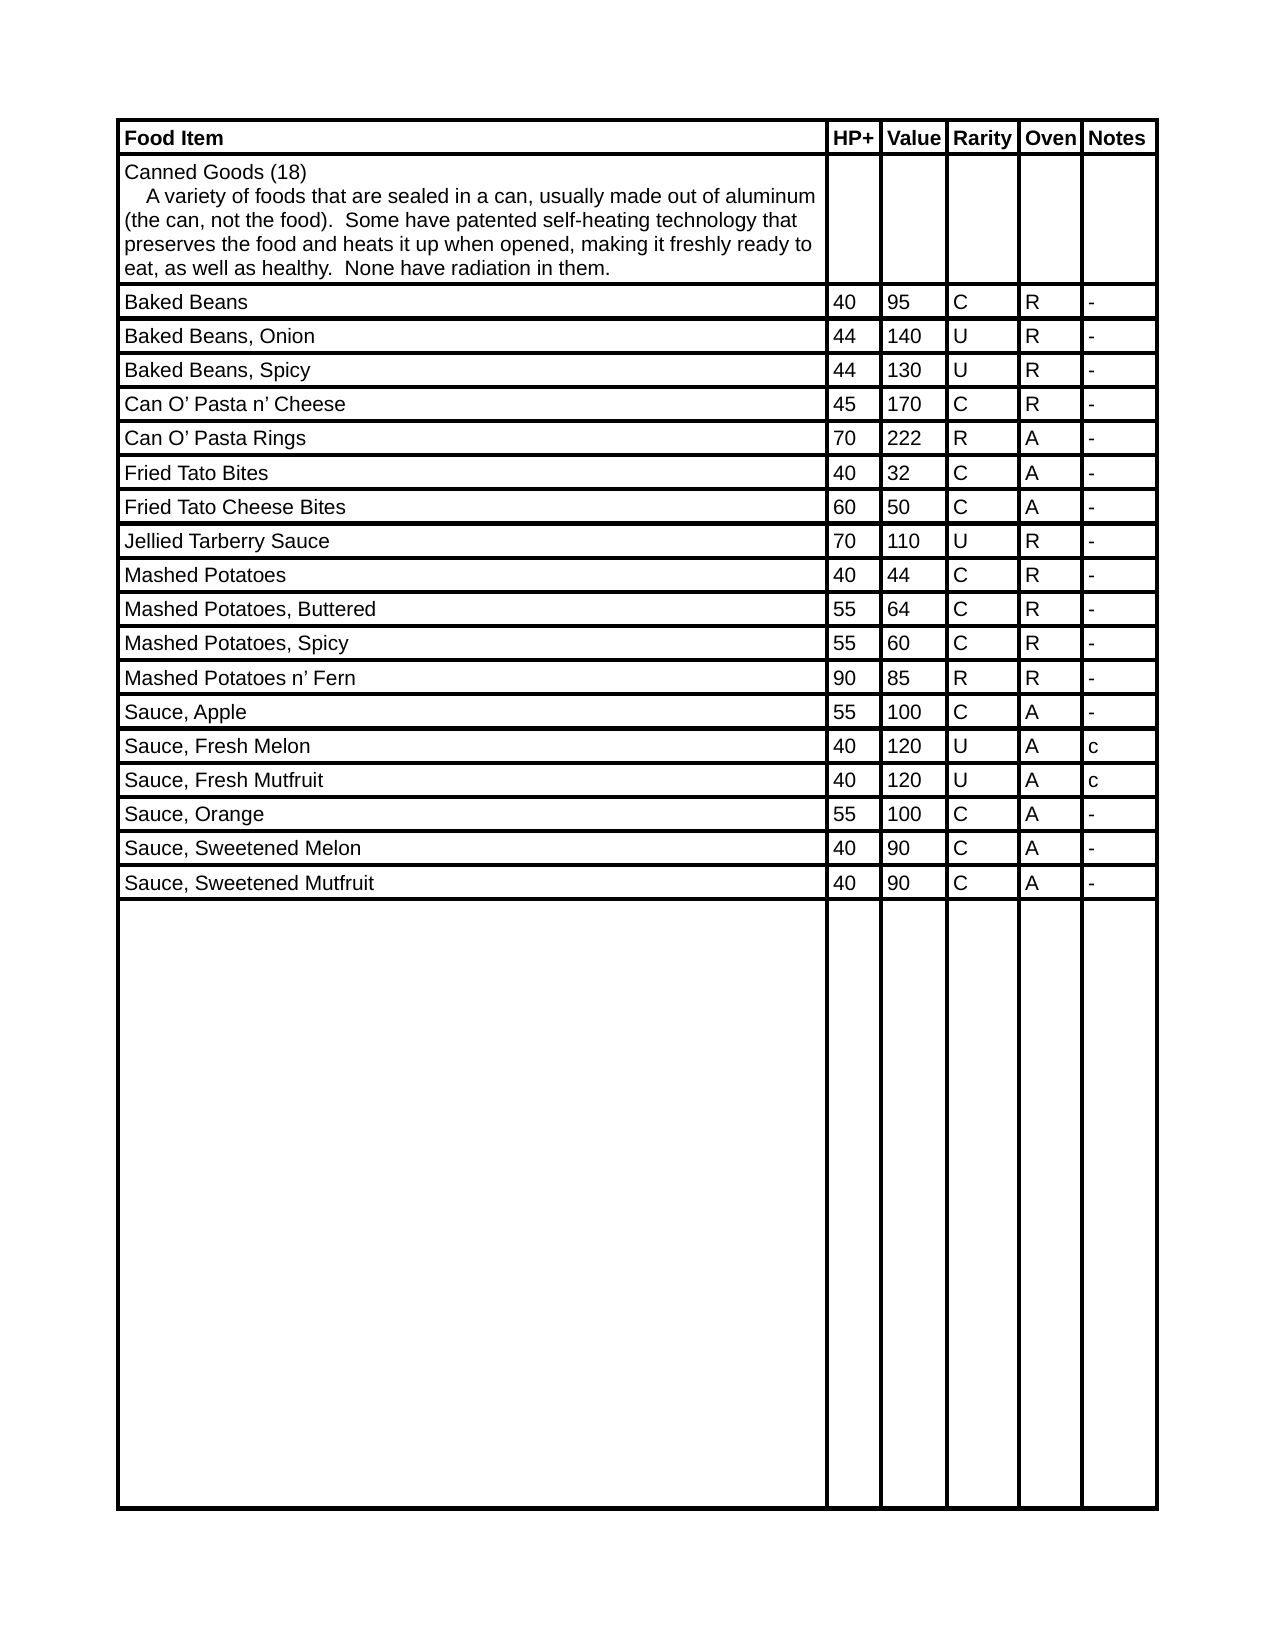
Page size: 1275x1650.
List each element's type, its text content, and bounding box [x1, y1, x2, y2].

table_cell Mashed Potatoes n’ Fern [120, 662, 825, 692]
table_cell R [1021, 355, 1080, 385]
table_cell A [1021, 457, 1080, 487]
table_cell [829, 901, 879, 1506]
table_cell - [1084, 389, 1155, 419]
table_cell - [1084, 594, 1155, 624]
table_cell C [949, 457, 1017, 487]
table_cell 70 [829, 423, 879, 453]
table_cell 90 [883, 867, 945, 897]
table_cell R [1021, 286, 1080, 316]
table_cell 64 [883, 594, 945, 624]
table_cell A [1021, 423, 1080, 453]
table_cell C [949, 696, 1017, 726]
table_cell A [1021, 696, 1080, 726]
table_cell R [1021, 662, 1080, 692]
table_cell 40 [829, 731, 879, 761]
table_header Rarity [949, 122, 1017, 152]
table_cell C [949, 628, 1017, 658]
table_cell 120 [883, 731, 945, 761]
table_cell - [1084, 799, 1155, 829]
table_cell R [1021, 389, 1080, 419]
table_cell - [1084, 423, 1155, 453]
table_cell 32 [883, 457, 945, 487]
table_cell A [1021, 867, 1080, 897]
table_cell - [1084, 286, 1155, 316]
table_cell c [1084, 731, 1155, 761]
table_cell 90 [829, 662, 879, 692]
table_cell - [1084, 457, 1155, 487]
table_cell 130 [883, 355, 945, 385]
table_cell C [949, 799, 1017, 829]
table_cell U [949, 526, 1017, 556]
table_cell Fried Tato Bites [120, 457, 825, 487]
table_cell Jellied Tarberry Sauce [120, 526, 825, 556]
table_cell [1021, 156, 1080, 282]
table_cell 55 [829, 696, 879, 726]
table_cell R [949, 662, 1017, 692]
table_cell - [1084, 833, 1155, 863]
table_cell U [949, 765, 1017, 795]
table_cell 55 [829, 799, 879, 829]
table_cell Mashed Potatoes [120, 560, 825, 590]
table_cell 50 [883, 491, 945, 521]
table_cell - [1084, 628, 1155, 658]
table_cell 40 [829, 833, 879, 863]
table_cell 85 [883, 662, 945, 692]
table_cell C [949, 833, 1017, 863]
table_cell 170 [883, 389, 945, 419]
table_header Value [883, 122, 945, 152]
table_cell A [1021, 833, 1080, 863]
table_cell 95 [883, 286, 945, 316]
table_cell C [949, 867, 1017, 897]
table_cell Baked Beans, Onion [120, 321, 825, 351]
table_cell A [1021, 731, 1080, 761]
table_cell C [949, 560, 1017, 590]
table_cell 100 [883, 799, 945, 829]
table_cell Can O’ Pasta n’ Cheese [120, 389, 825, 419]
table_cell A [1021, 765, 1080, 795]
table_cell 90 [883, 833, 945, 863]
table_cell 55 [829, 594, 879, 624]
table_cell [1084, 156, 1155, 282]
table_cell Sauce, Fresh Mutfruit [120, 765, 825, 795]
table_cell U [949, 355, 1017, 385]
table_cell 55 [829, 628, 879, 658]
table_cell A [1021, 799, 1080, 829]
table_cell 45 [829, 389, 879, 419]
table_cell 40 [829, 286, 879, 316]
table_cell [1084, 901, 1155, 1506]
table_cell U [949, 321, 1017, 351]
table_header Oven [1021, 122, 1080, 152]
table_cell Baked Beans, Spicy [120, 355, 825, 385]
table_cell R [1021, 526, 1080, 556]
table_header Notes [1084, 122, 1155, 152]
table_cell - [1084, 355, 1155, 385]
table_cell C [949, 286, 1017, 316]
table_cell Sauce, Fresh Melon [120, 731, 825, 761]
table_cell A [1021, 491, 1080, 521]
table_cell Sauce, Sweetened Melon [120, 833, 825, 863]
table_cell [949, 901, 1017, 1506]
table_cell Sauce, Apple [120, 696, 825, 726]
table_cell - [1084, 867, 1155, 897]
table_cell - [1084, 526, 1155, 556]
table_cell - [1084, 696, 1155, 726]
table_header Food Item [120, 122, 825, 152]
table_cell C [949, 491, 1017, 521]
table_cell R [1021, 628, 1080, 658]
table_cell Canned Goods (18) A variety of foods that are sealed in a can, usually made out of aluminum (the can, not the food). Some have patented self-heating technology that preserves the food and heats it up when opened, making it freshly ready to eat, as well as healthy. None have radiation in them. [120, 156, 825, 282]
table_cell 100 [883, 696, 945, 726]
table_cell Fried Tato Cheese Bites [120, 491, 825, 521]
table_cell R [1021, 594, 1080, 624]
table_cell 44 [883, 560, 945, 590]
table_cell [829, 156, 879, 282]
table_cell Mashed Potatoes, Spicy [120, 628, 825, 658]
table_cell Can O’ Pasta Rings [120, 423, 825, 453]
table_cell [883, 156, 945, 282]
table_cell - [1084, 662, 1155, 692]
table_cell - [1084, 321, 1155, 351]
table_cell Baked Beans [120, 286, 825, 316]
table_cell - [1084, 491, 1155, 521]
table_cell 44 [829, 321, 879, 351]
table_cell 40 [829, 765, 879, 795]
table_cell 60 [829, 491, 879, 521]
table_cell Sauce, Orange [120, 799, 825, 829]
table_cell Sauce, Sweetened Mutfruit [120, 867, 825, 897]
table_cell - [1084, 560, 1155, 590]
table_cell R [1021, 560, 1080, 590]
table_cell 44 [829, 355, 879, 385]
table_cell Mashed Potatoes, Buttered [120, 594, 825, 624]
table_cell 222 [883, 423, 945, 453]
table_cell [883, 901, 945, 1506]
table_cell C [949, 594, 1017, 624]
table_cell 140 [883, 321, 945, 351]
table_cell U [949, 731, 1017, 761]
table_cell 70 [829, 526, 879, 556]
table_cell R [1021, 321, 1080, 351]
table_cell 40 [829, 457, 879, 487]
table_cell 120 [883, 765, 945, 795]
table_cell 40 [829, 867, 879, 897]
table_cell [120, 901, 825, 1506]
table_cell 60 [883, 628, 945, 658]
table_cell 110 [883, 526, 945, 556]
table_cell C [949, 389, 1017, 419]
table_cell [949, 156, 1017, 282]
table_cell c [1084, 765, 1155, 795]
table_cell [1021, 901, 1080, 1506]
table_cell 40 [829, 560, 879, 590]
table_cell R [949, 423, 1017, 453]
table_header HP+ [829, 122, 879, 152]
